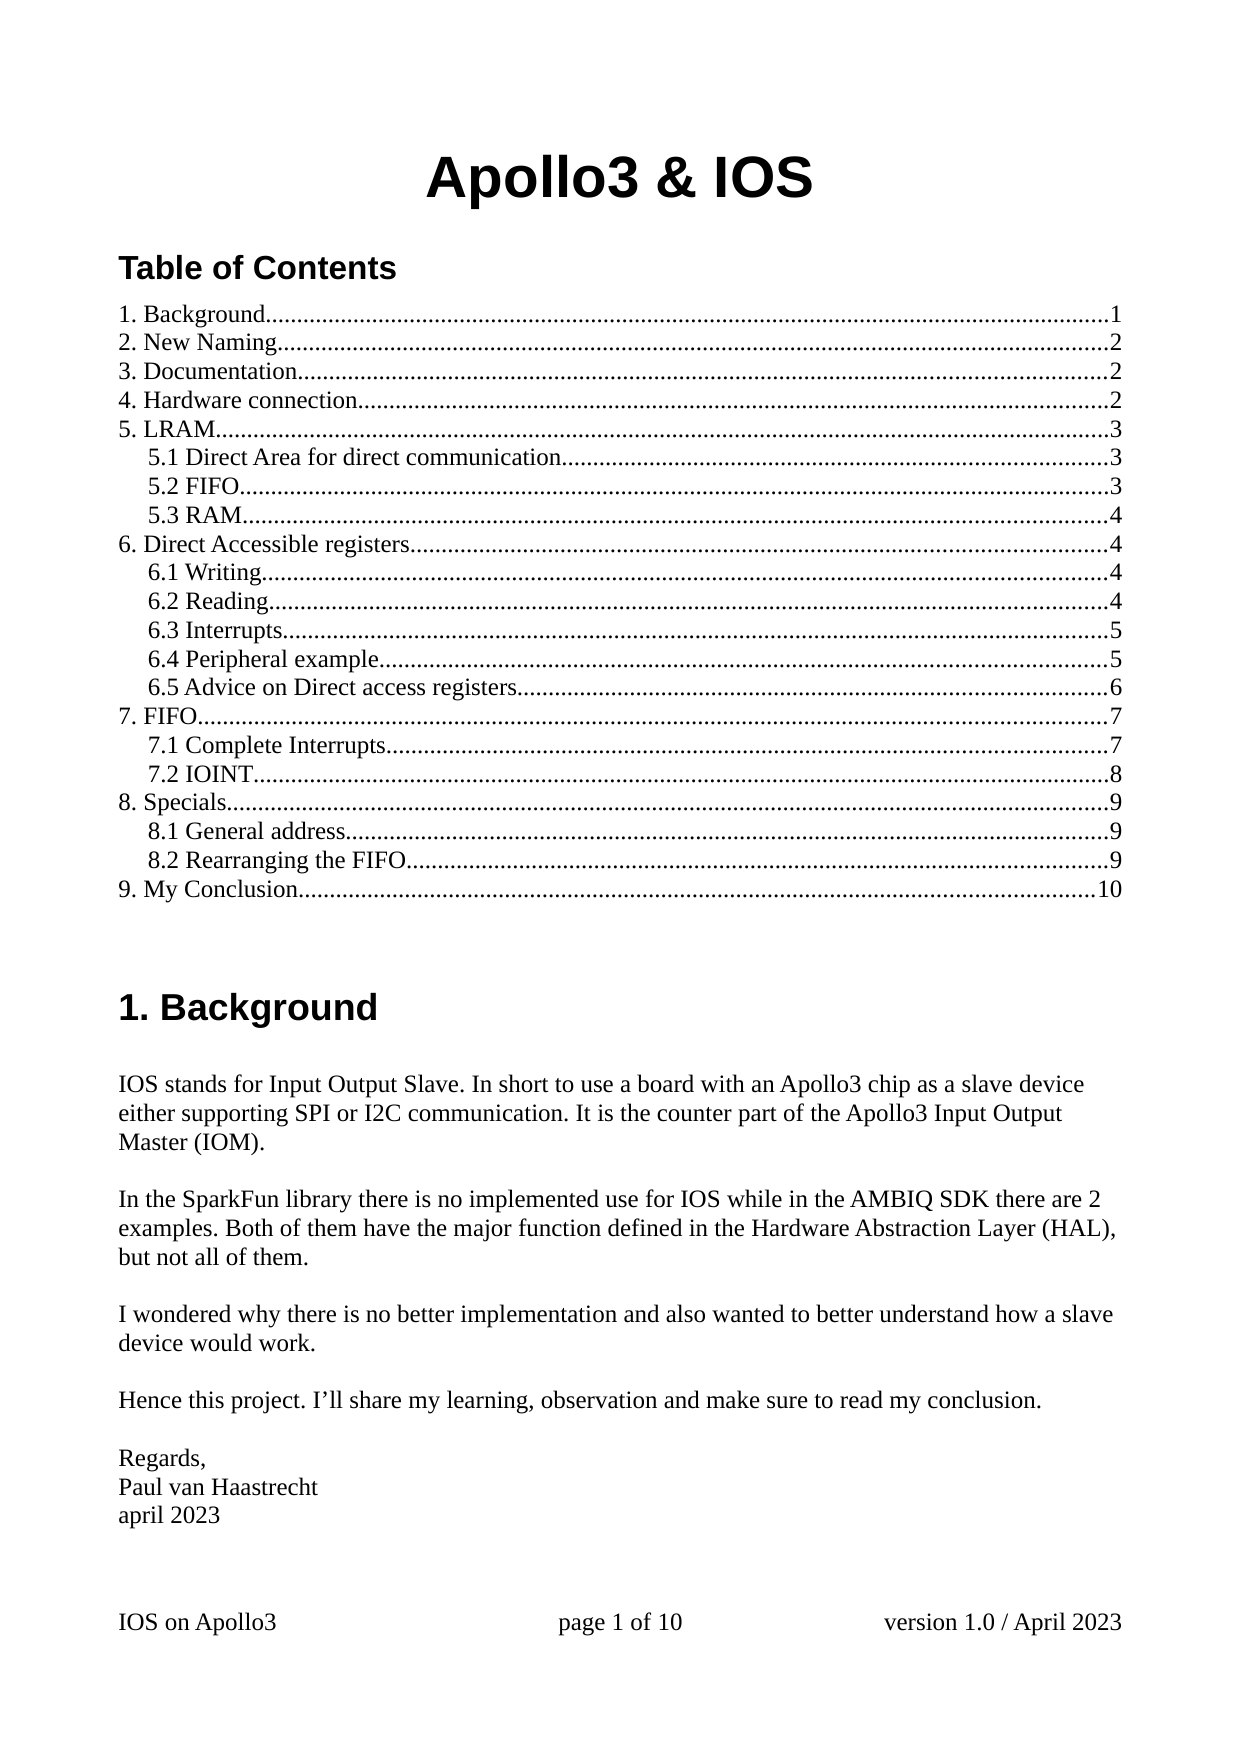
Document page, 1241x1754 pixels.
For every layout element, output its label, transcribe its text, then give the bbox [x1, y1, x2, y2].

text 6.5 Advice on Direct access registers 6 [148, 672, 1122, 701]
text 3. Documentation 2 [118, 356, 1122, 385]
text 5.2 FIFO 3 [148, 471, 1122, 500]
text In the SparkFun library there is no implemented use for IOS while in the AMBIQ SDK there are 2 examples. Both of them have the major function defined in the Hardware Abstraction Layer (HAL), but not all of them. [118, 1184, 1122, 1271]
text Regards, [118, 1443, 1122, 1472]
text 8.1 General address 9 [148, 816, 1122, 845]
text 2. New Naming 2 [118, 327, 1122, 356]
subtitle 1. Background [118, 985, 1122, 1028]
text 9. My Conclusion 10 [118, 874, 1122, 902]
title Apollo3 & IOS [118, 143, 1122, 210]
text 5.1 Direct Area for direct communication 3 [148, 442, 1122, 471]
text 7.2 IOINT 8 [148, 759, 1122, 787]
text 6.4 Peripheral example 5 [148, 644, 1122, 672]
text I wondered why there is no better implementation and also wanted to better understand how a slave device would work. [118, 1299, 1122, 1357]
text Hence this project. I’ll share my learning, observation and make sure to read my conclusion. [118, 1386, 1122, 1414]
text 7.1 Complete Interrupts 7 [148, 730, 1122, 759]
text Paul van Haastrecht [118, 1472, 1122, 1501]
text april 2023 [118, 1501, 1122, 1529]
text 8.2 Rearranging the FIFO 9 [148, 845, 1122, 874]
text 6.3 Interrupts 5 [148, 615, 1122, 644]
text 6.1 Writing 4 [148, 557, 1122, 586]
text 1. Background 1 [118, 299, 1122, 327]
text IOS stands for Input Output Slave. In short to use a board with an Apollo3 chip as a slave device either supporting SPI or I2C communication. It is the counter part of the Apollo3 Input Output Master (IOM). [118, 1069, 1122, 1156]
text 6. Direct Accessible registers 4 [118, 529, 1122, 557]
text 5.3 RAM 4 [148, 500, 1122, 529]
text 6.2 Reading 4 [148, 586, 1122, 615]
text 7. FIFO 7 [118, 701, 1122, 730]
text 5. LRAM 3 [118, 414, 1122, 442]
text 8. Specials 9 [118, 787, 1122, 816]
text 4. Hardware connection 2 [118, 385, 1122, 414]
subtitle Table of Contents [118, 248, 1122, 286]
